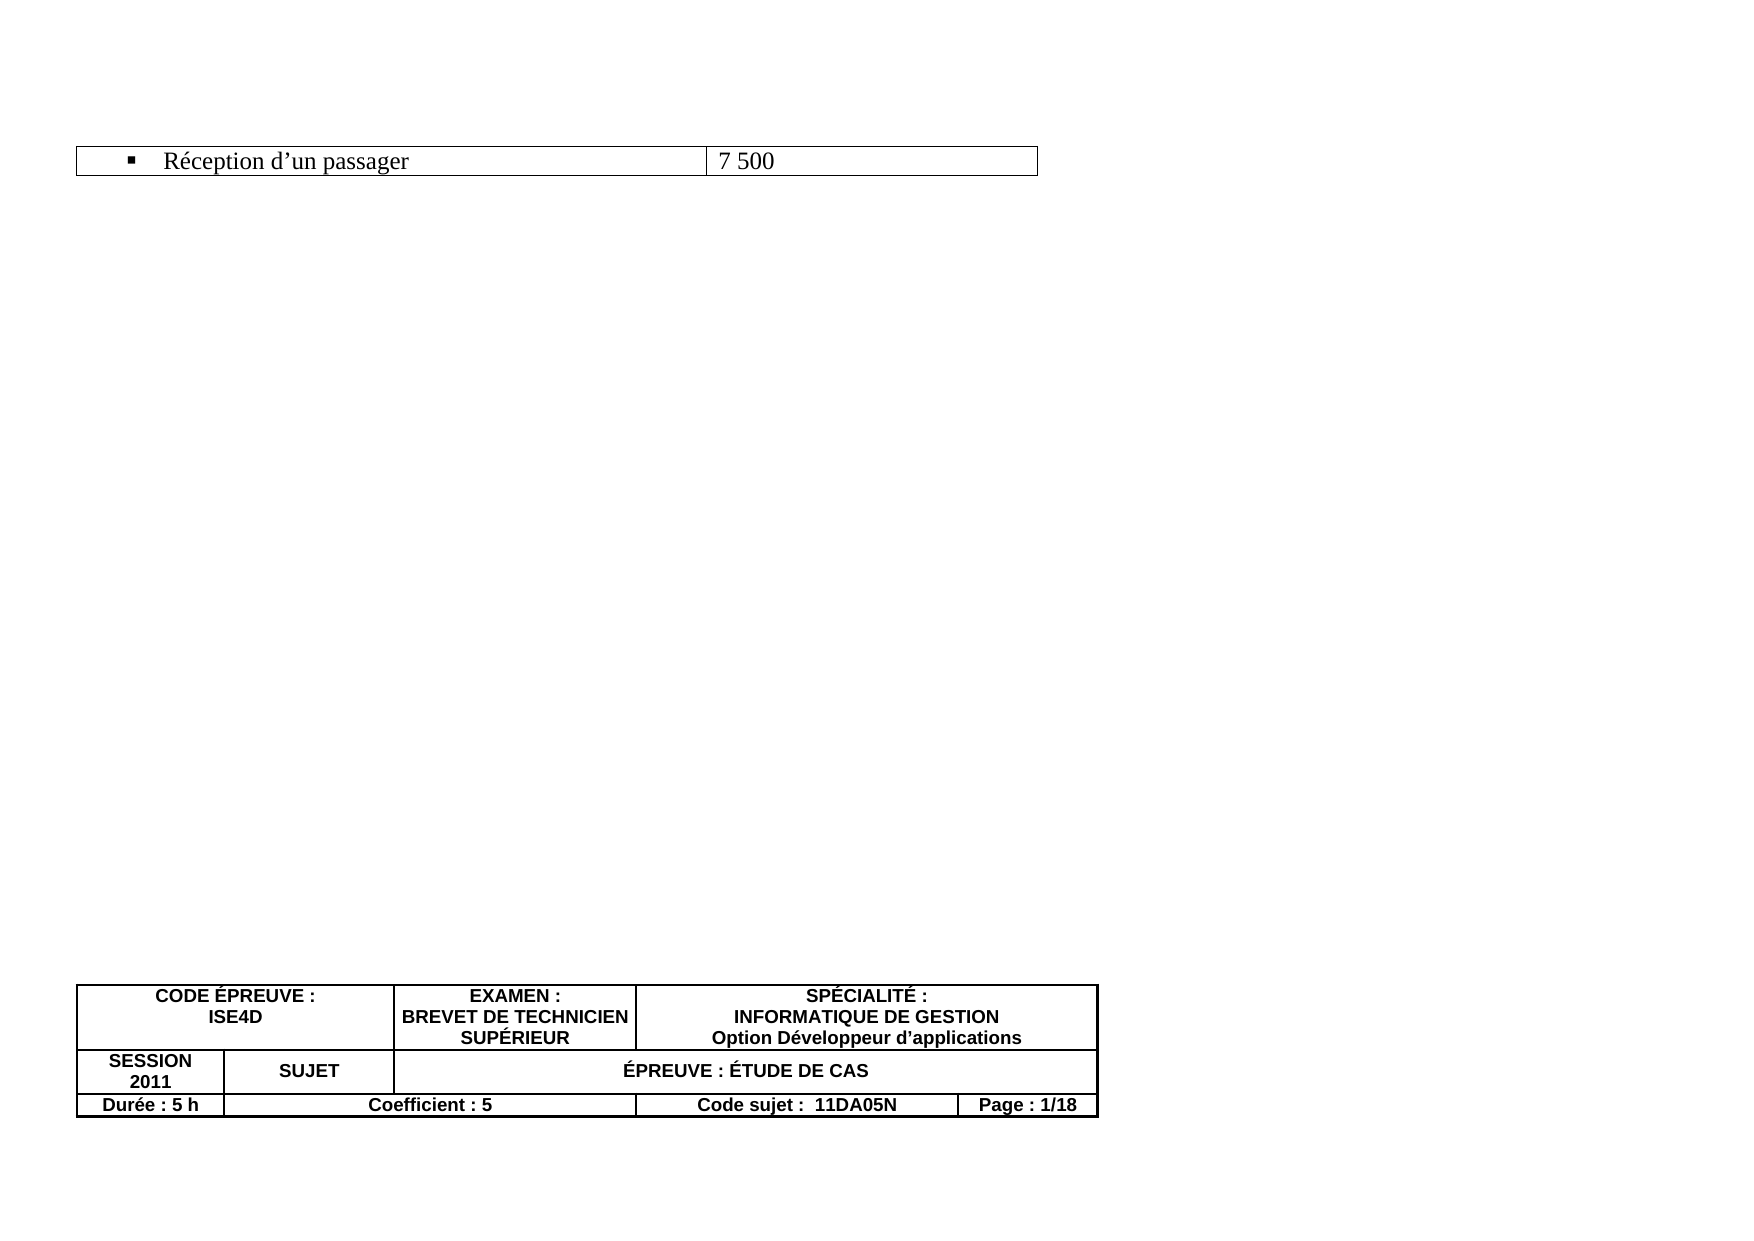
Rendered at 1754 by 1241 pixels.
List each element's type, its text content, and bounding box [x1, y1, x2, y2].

table_cell 7 500 [707, 147, 1037, 174]
table_cell Réception d’un passager [77, 147, 706, 174]
